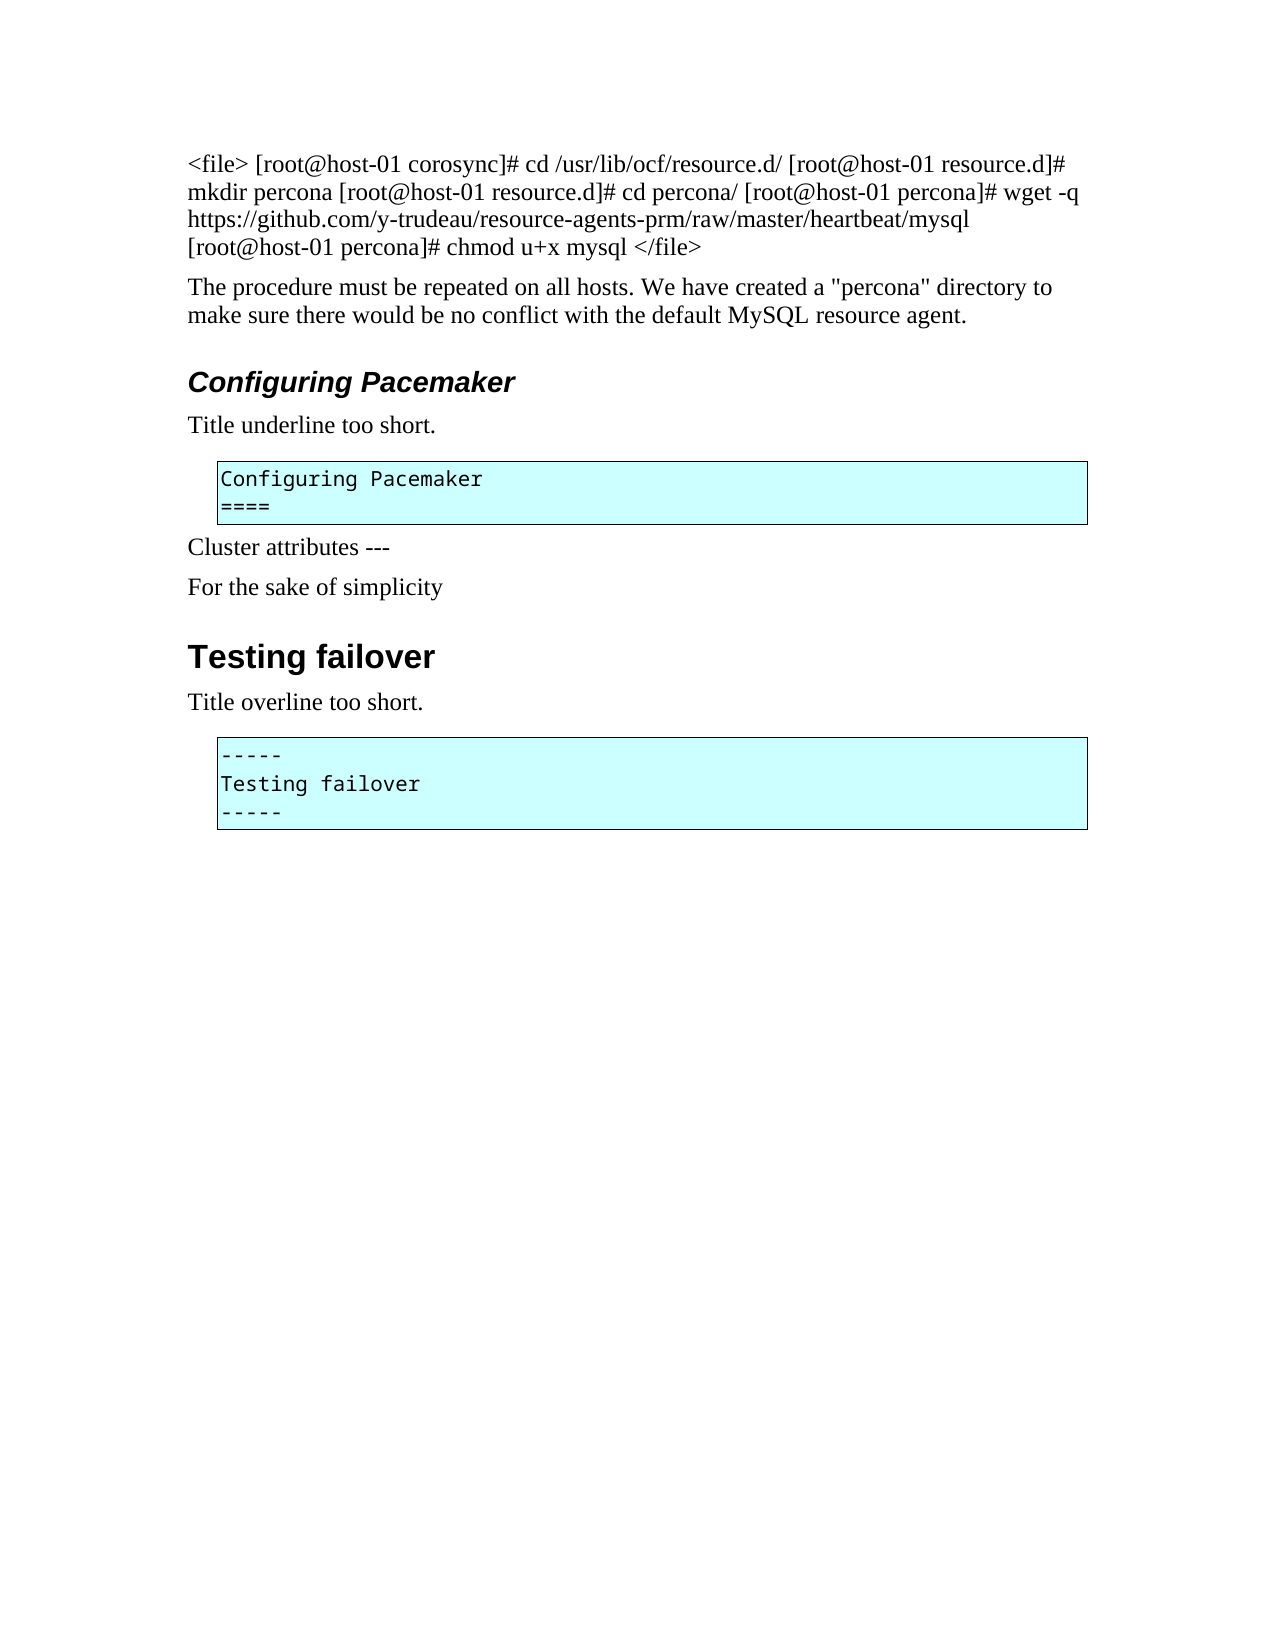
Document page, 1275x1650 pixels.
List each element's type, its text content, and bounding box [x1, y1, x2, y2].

text <file> [root@host-01 corosync]# cd /usr/lib/ocf/resource.d/ [root@host-01 resource.d]# mkdir percona [root@host-01 resource.d]# cd percona/ [root@host-01 percona]# wget -q https://github.com/y-trudeau/resource-agents-prm/raw/master/heartbeat/mysql [root@host-01 percona]# chmod u+x mysql </file> [187, 150, 1087, 261]
text The procedure must be repeated on all hosts. We have created a "percona" directory to make sure there would be no conflict with the default MySQL resource agent. [187, 273, 1087, 329]
text For the sake of simplicity [187, 573, 1087, 601]
text Title overline too short. [187, 688, 1087, 716]
subtitle Configuring Pacemaker [187, 366, 1087, 399]
text Configuring Pacemaker ==== [218, 462, 1087, 524]
text Title underline too short. [187, 411, 1087, 439]
text Cluster attributes --- [187, 533, 1087, 560]
subtitle Testing failover [187, 638, 1087, 676]
text ----- Testing failover ----- [218, 738, 1087, 829]
